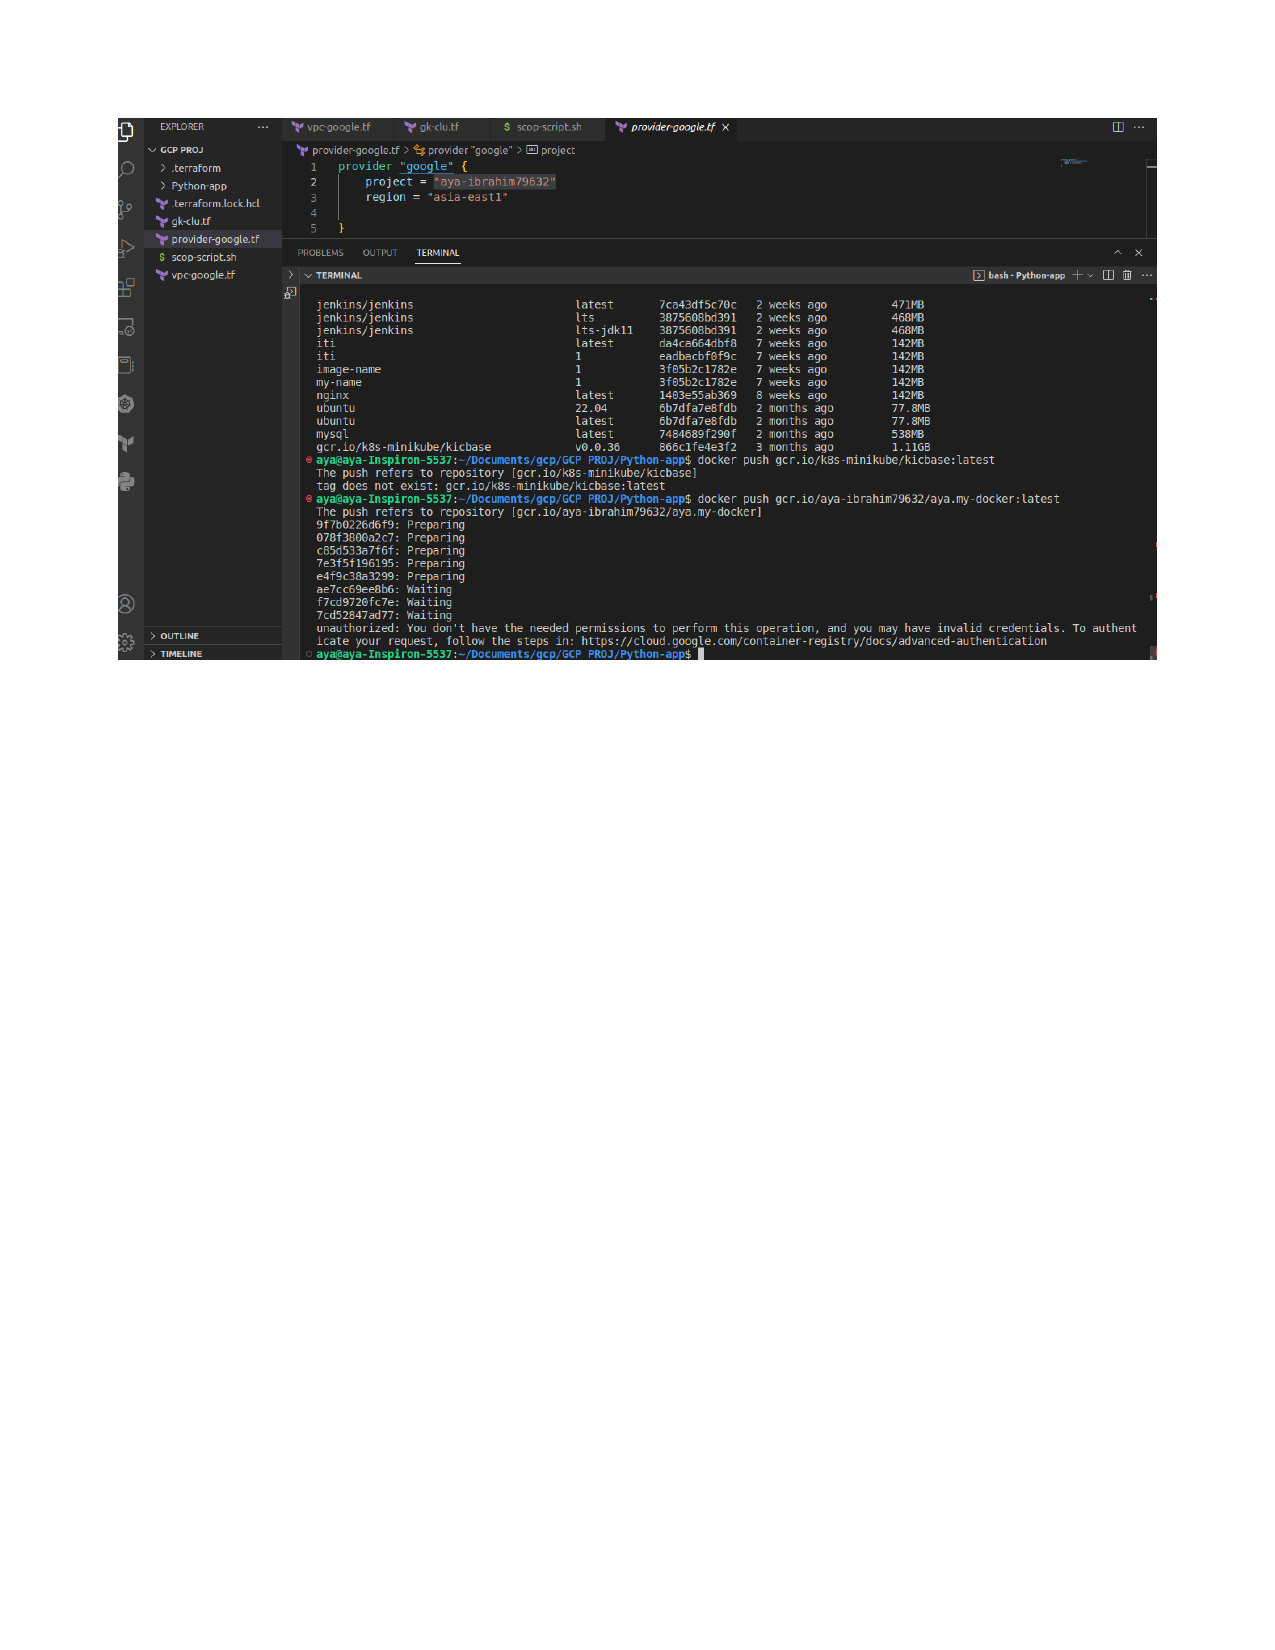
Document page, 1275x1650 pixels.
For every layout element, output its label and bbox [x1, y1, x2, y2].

picture [118, 118, 1157, 660]
